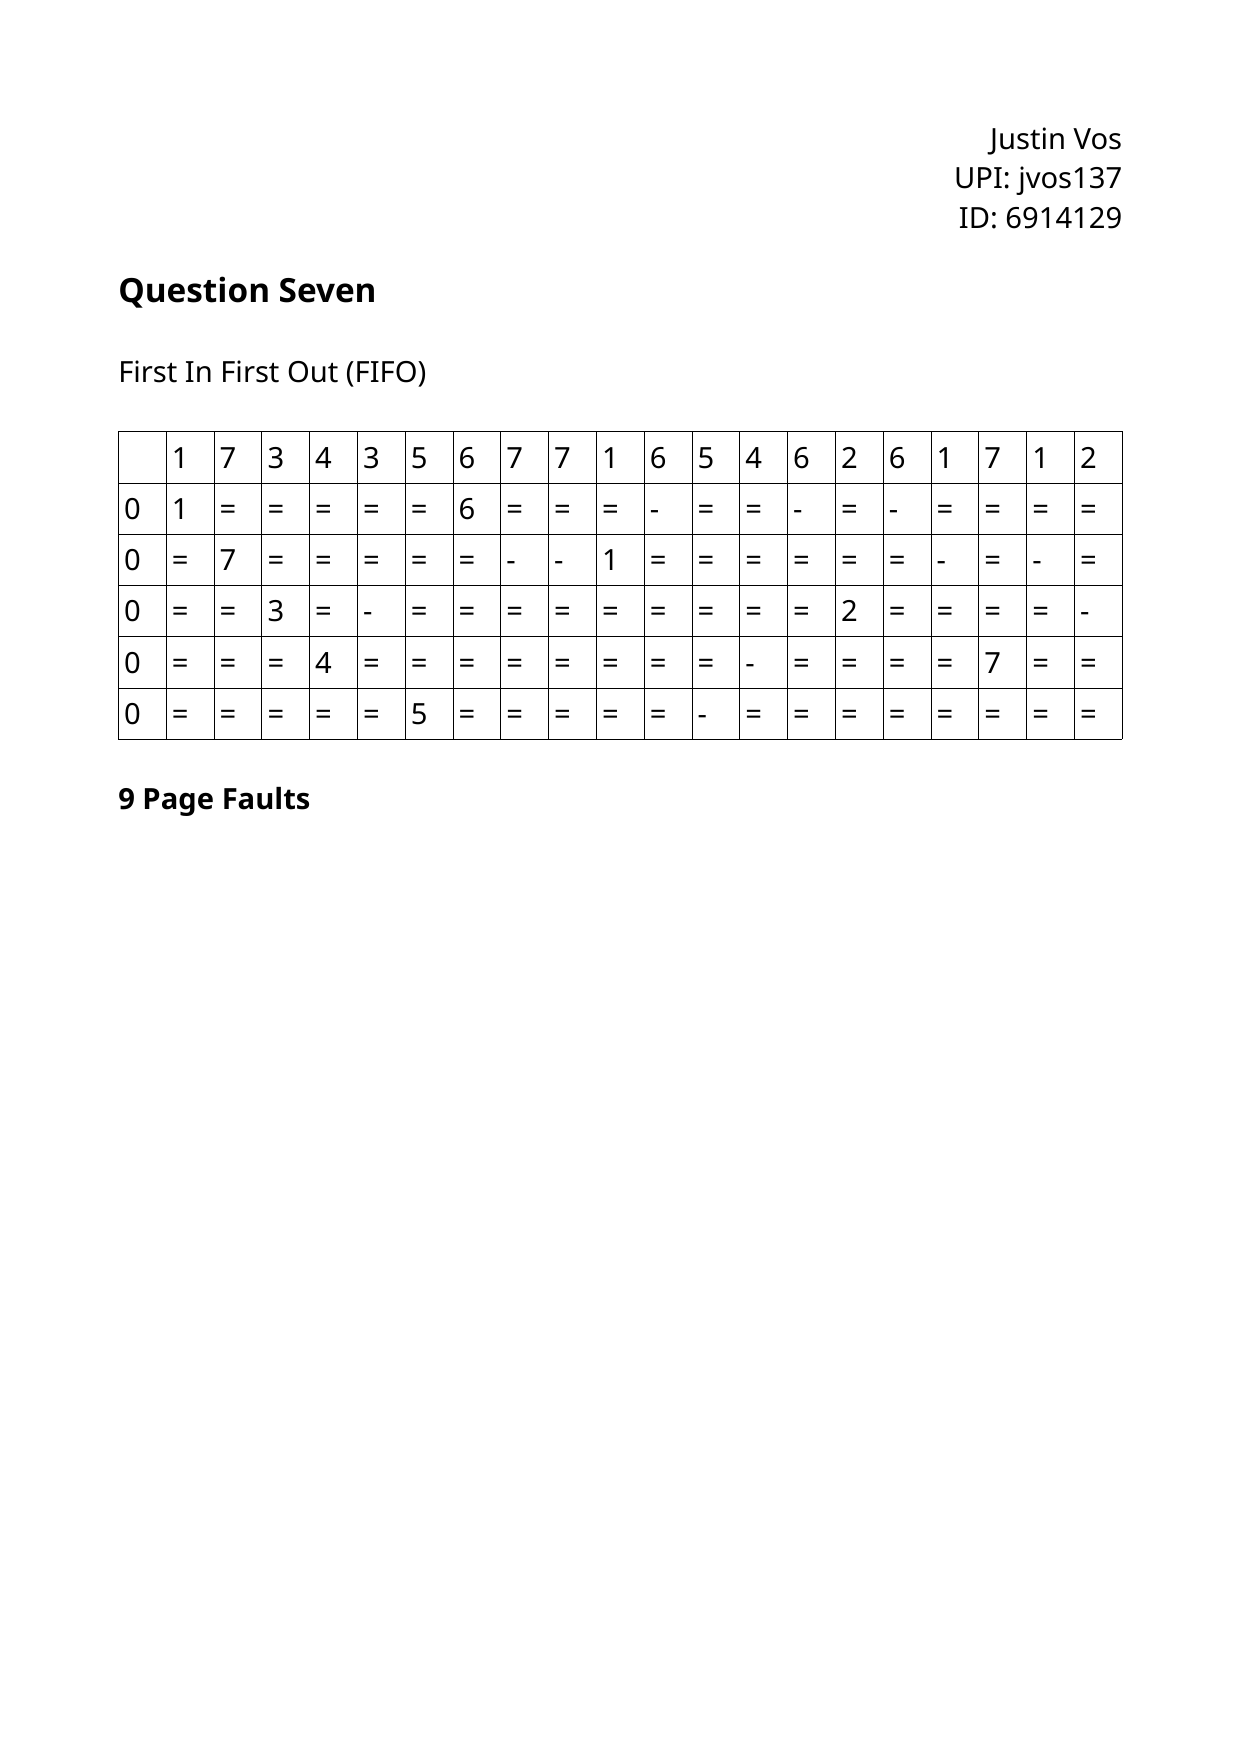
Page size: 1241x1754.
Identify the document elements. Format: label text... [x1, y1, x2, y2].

table_cell = [979, 586, 1026, 636]
text Question Seven [118, 267, 1122, 312]
table_cell = [597, 586, 644, 636]
table_cell 0 [119, 535, 166, 585]
table_cell = [645, 637, 692, 687]
table_cell = [884, 689, 931, 739]
table_cell = [549, 637, 596, 687]
table_cell = [358, 484, 405, 534]
table_cell = [693, 484, 739, 534]
table_cell = [454, 535, 500, 585]
table_cell = [358, 637, 405, 687]
table_cell 4 [310, 637, 357, 687]
table_cell = [167, 689, 214, 739]
table_cell 3 [262, 586, 309, 636]
table_cell = [549, 586, 596, 636]
table_cell 2 [836, 586, 883, 636]
table_cell = [501, 586, 548, 636]
table_cell = [693, 535, 739, 585]
table_header 1 [932, 432, 978, 482]
table_cell = [1027, 637, 1074, 687]
table_header [119, 432, 166, 482]
table_cell 1 [167, 484, 214, 534]
table_cell = [454, 586, 500, 636]
table_cell = [406, 484, 453, 534]
table_cell = [167, 586, 214, 636]
table_header 3 [358, 432, 405, 482]
table_cell = [167, 535, 214, 585]
table_cell = [740, 586, 787, 636]
table_header 4 [740, 432, 787, 482]
table_cell - [932, 535, 978, 585]
table_cell - [884, 484, 931, 534]
table_cell - [501, 535, 548, 585]
table_cell = [454, 689, 500, 739]
table_cell = [884, 586, 931, 636]
table_cell = [358, 689, 405, 739]
table_cell = [406, 586, 453, 636]
table_cell = [645, 689, 692, 739]
table_cell = [693, 586, 739, 636]
table_cell = [262, 637, 309, 687]
table_cell = [979, 689, 1026, 739]
table_cell - [1027, 535, 1074, 585]
table_cell = [836, 637, 883, 687]
table_cell = [406, 637, 453, 687]
table_cell = [836, 689, 883, 739]
table_cell = [693, 637, 739, 687]
table_cell = [215, 689, 261, 739]
table_cell = [215, 586, 261, 636]
table_cell - [788, 484, 835, 534]
table_cell - [693, 689, 739, 739]
table_cell = [454, 637, 500, 687]
table_header 5 [693, 432, 739, 482]
table_cell 0 [119, 484, 166, 534]
table_cell = [788, 637, 835, 687]
table_cell = [932, 689, 978, 739]
table_cell = [788, 535, 835, 585]
table_cell 0 [119, 689, 166, 739]
table_cell = [1075, 689, 1122, 739]
text 9 Page Faults [118, 778, 1122, 818]
table_cell = [1075, 637, 1122, 687]
table_cell = [1075, 484, 1122, 534]
table_header 1 [597, 432, 644, 482]
table_cell = [1027, 586, 1074, 636]
table_cell = [884, 535, 931, 585]
table_cell 6 [454, 484, 500, 534]
table_cell = [740, 484, 787, 534]
table_cell = [1027, 484, 1074, 534]
table_cell = [884, 637, 931, 687]
table_cell = [645, 586, 692, 636]
table_header 2 [1075, 432, 1122, 482]
table_cell = [501, 637, 548, 687]
table_cell = [932, 586, 978, 636]
table_cell = [262, 484, 309, 534]
table_cell = [310, 484, 357, 534]
table_cell = [979, 484, 1026, 534]
table_cell = [167, 637, 214, 687]
table_cell = [310, 535, 357, 585]
table_cell = [979, 535, 1026, 585]
table_cell - [549, 535, 596, 585]
table_header 4 [310, 432, 357, 482]
table_cell = [501, 689, 548, 739]
table_cell = [788, 586, 835, 636]
table_cell 5 [406, 689, 453, 739]
table_cell - [1075, 586, 1122, 636]
table_header 5 [406, 432, 453, 482]
table_cell 0 [119, 586, 166, 636]
text First In First Out (FIFO) [118, 352, 1122, 391]
table_header 6 [788, 432, 835, 482]
table_header 1 [167, 432, 214, 482]
table_cell = [215, 484, 261, 534]
table_cell = [932, 484, 978, 534]
table_cell 7 [979, 637, 1026, 687]
table_header 7 [979, 432, 1026, 482]
table_cell = [1027, 689, 1074, 739]
table_cell = [836, 535, 883, 585]
table_cell = [310, 586, 357, 636]
table_cell 0 [119, 637, 166, 687]
table_cell = [597, 484, 644, 534]
table_cell = [597, 637, 644, 687]
table_cell = [262, 689, 309, 739]
table_cell = [215, 637, 261, 687]
table_cell = [740, 535, 787, 585]
table_header 7 [549, 432, 596, 482]
table_cell = [645, 535, 692, 585]
table_cell = [501, 484, 548, 534]
table_header 6 [884, 432, 931, 482]
table_cell - [740, 637, 787, 687]
table_header 6 [645, 432, 692, 482]
table_cell = [788, 689, 835, 739]
table_header 3 [262, 432, 309, 482]
table_cell = [549, 484, 596, 534]
table_cell = [597, 689, 644, 739]
table_cell = [932, 637, 978, 687]
table_cell = [740, 689, 787, 739]
table_cell 1 [597, 535, 644, 585]
table_cell 7 [215, 535, 261, 585]
table_cell = [836, 484, 883, 534]
table_cell = [1075, 535, 1122, 585]
table_cell = [549, 689, 596, 739]
table_cell - [358, 586, 405, 636]
table_cell = [358, 535, 405, 585]
table_cell = [406, 535, 453, 585]
table_header 1 [1027, 432, 1074, 482]
table_cell = [310, 689, 357, 739]
table_cell - [645, 484, 692, 534]
table_header 7 [501, 432, 548, 482]
table_header 7 [215, 432, 261, 482]
table_header 6 [454, 432, 500, 482]
table_header 2 [836, 432, 883, 482]
table_cell = [262, 535, 309, 585]
